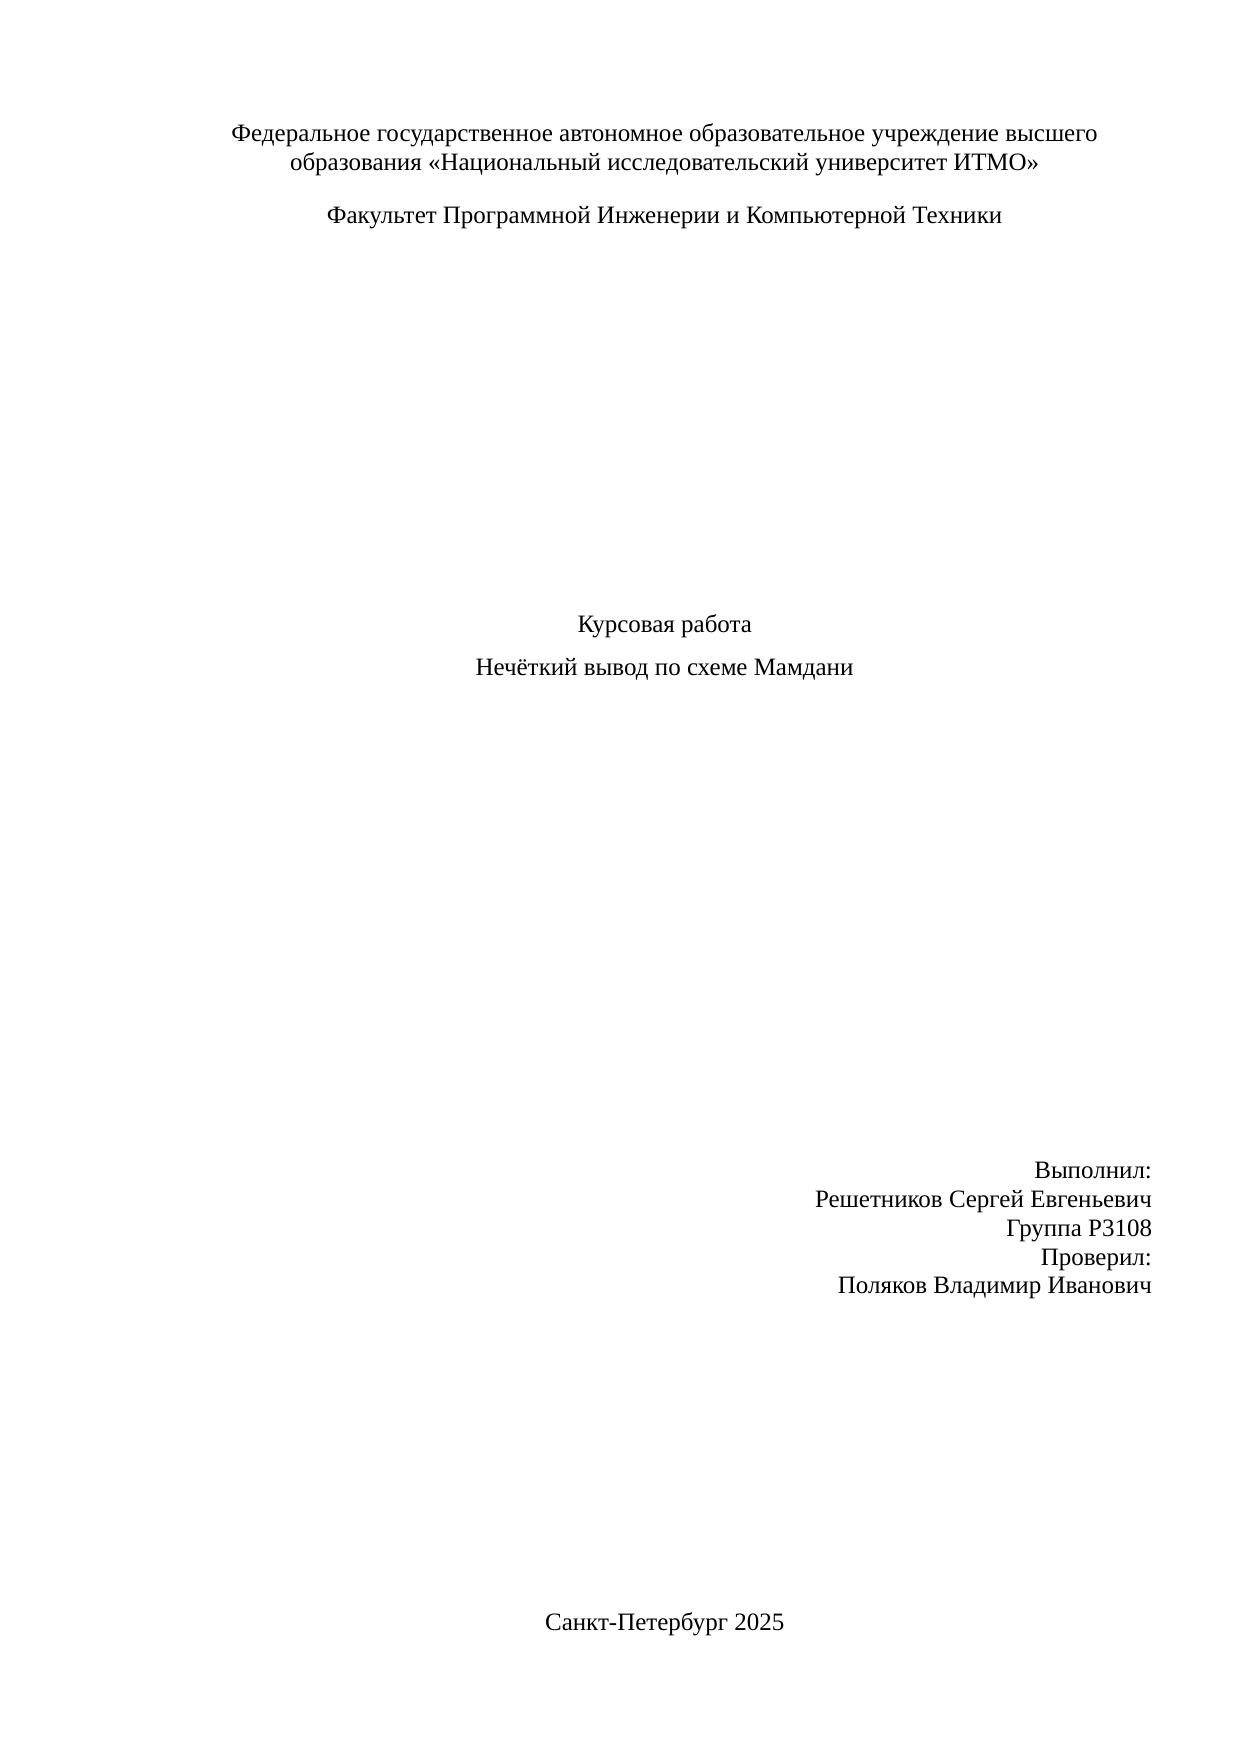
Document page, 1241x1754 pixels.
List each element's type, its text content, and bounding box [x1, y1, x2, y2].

text Курсовая работа Нечёткий вывод по схеме Мамдани [177, 609, 1152, 681]
text Проверил: [177, 1242, 1152, 1271]
text Факультет Программной Инженерии и Компьютерной Техники [177, 201, 1152, 229]
text Поляков Владимир Иванович [177, 1271, 1152, 1299]
text Группа Р3108 [177, 1213, 1152, 1242]
text Выполнил: [177, 1156, 1152, 1184]
text Решетников Сергей Евгеньевич [177, 1184, 1152, 1213]
text ­ [177, 541, 1152, 570]
text Федеральное государственное автономное образовательное учреждение высшего образования «Национальный исследовательский университет ИТМО» [177, 118, 1152, 176]
